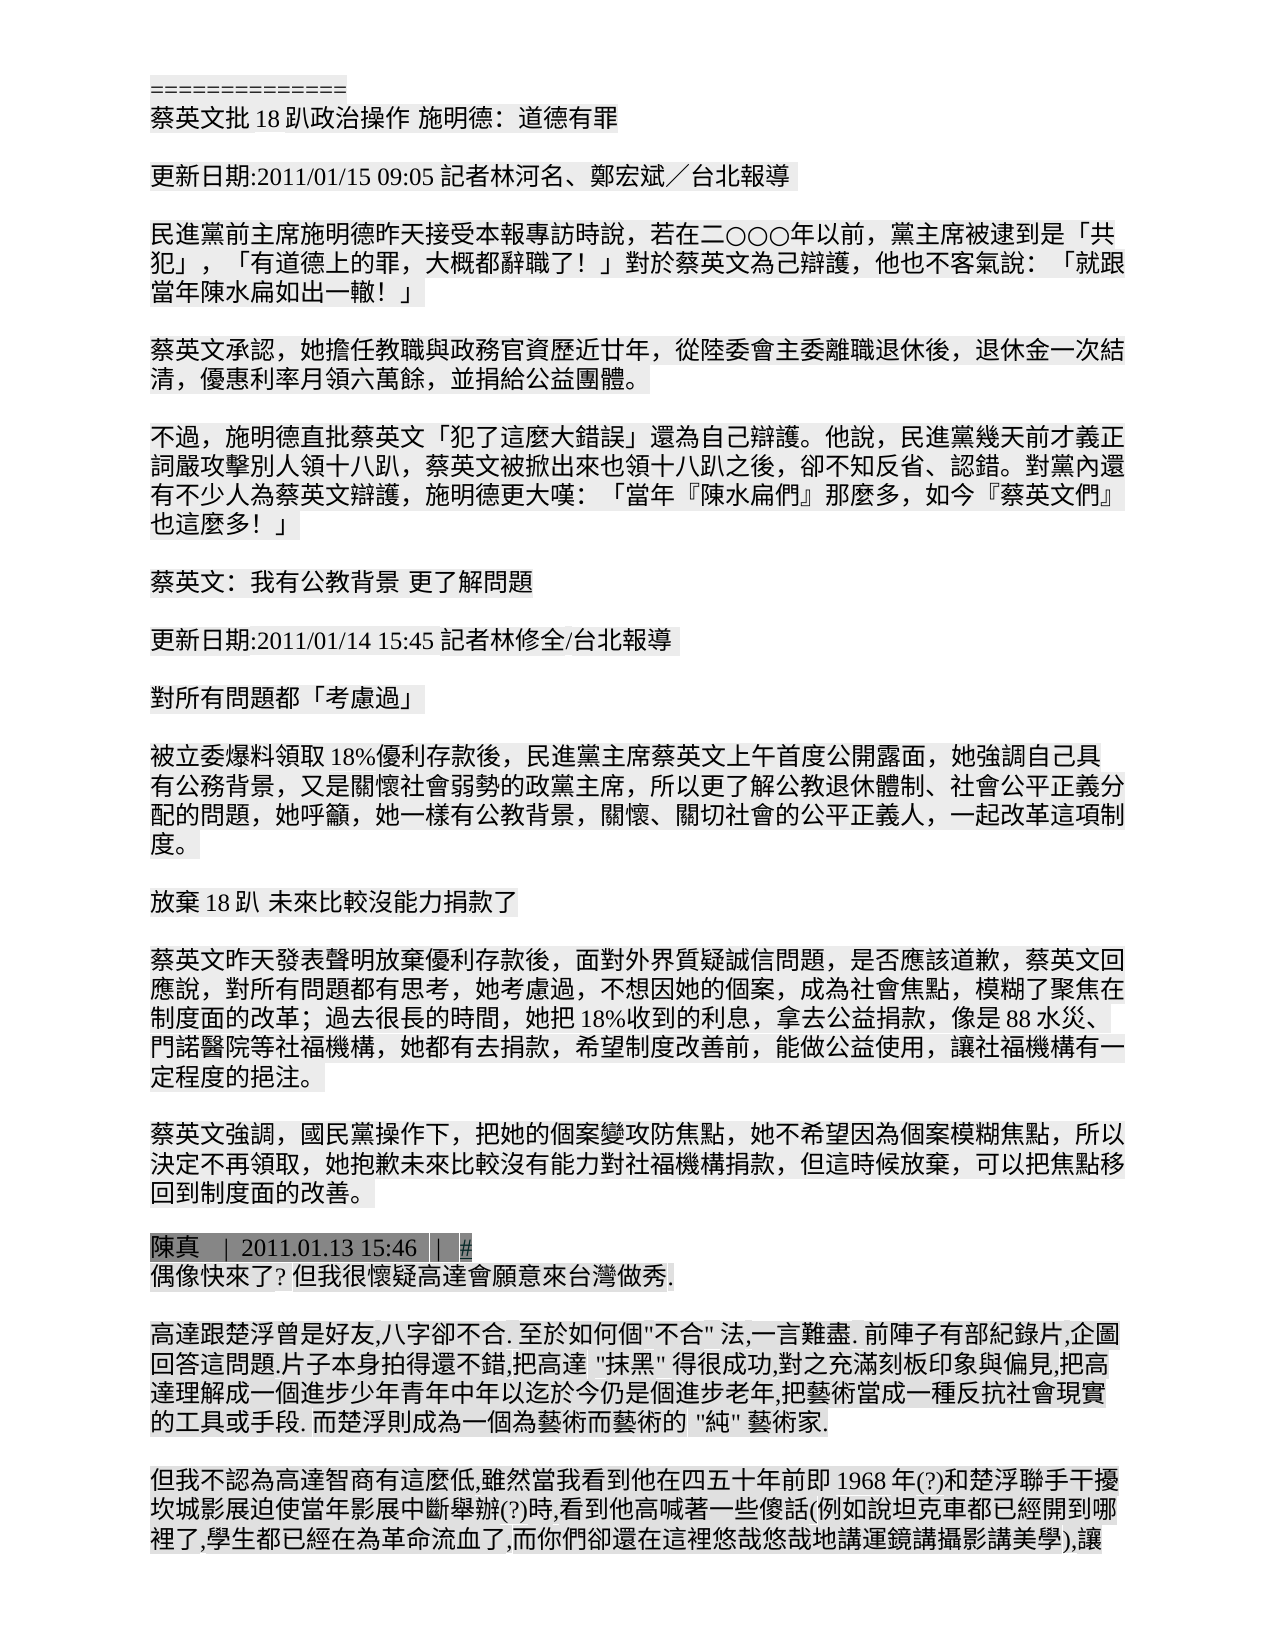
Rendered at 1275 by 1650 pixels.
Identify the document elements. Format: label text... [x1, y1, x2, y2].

text 陳真 | 2011.01.13 15:46 | # [150, 1233, 1125, 1262]
text 偶像快來了? 但我很懷疑高達會願意來台灣做秀. 高達跟楚浮曾是好友,八字卻不合. 至於如何個"不合" 法,一言難盡. 前陣子有部紀錄片,企圖回答這問題.片子本身拍得還不錯,把高達 "抹黑" 得很成功,對之充滿刻板印象與偏見,把高達理解成一個進步少年青年中年以迄於今仍是個進步老年,把藝術當成一種反抗社會現實的工具或手段. 而楚浮則成為一個為藝術而藝術的 "純" 藝術家. 但我不認為高達智商有這麼低,雖然當我看到他在四五十年前即1968年(?)和楚浮聯手干擾坎城影展迫使當年影展中斷舉辦(?)時,看到他高喊著一些傻話(例如說坦克車都已經開到哪裡了,學生都已經在為革命流血了,而你們卻還在這裡悠哉悠哉地講運鏡講攝影講美學),讓我聽了感到有點不可思議,這類傻話真的很不 "高達". 根據我對高達高達三十年的高度理解,我還是相信高達沒有這麼笨,或者說沒有這麼 "善良". 事實無須爭辯,就從一個人的作品本身就可以看得出他的八字,看得出他心裏的夢. 高達倒是曾經說過,他曾以為攝影機隱藏著槍炮的力量,後來發現沒有這回事. 有一回他看著電影院門口一堆人模人樣的菁英們排隊買票要看他的戲,他說,媽咧個逼,我總是吸引我的 "敵人" 來看我的電影. 高達如果是個進步青年或進步老年,那他就不是高達了. 高達有沒有想改變世界我不知道,我只知道他跟某個世界八字不合. 任何一個文人,無非也只是在反覆表達自己的八字以及自己八字的反面. emir kusturica說,"我一生最大的敵人就是naturalism"(某種自然主義),簡單說就是對那樣一種"講得像真的一樣" 的世界很感冒. 在這點上,我投kusturica一票. 至於高達感冒一些什麼樣的東西,我說不上來,但我清楚地知道. 我說不出何謂高達,但我知道什麼 "不是" 高達. 至少我知道進步青年所信奉的 "把世界講得跟真的一樣" 的某種自然主義,肯定也是高達所倒彈的. (有人來掛號了,再續) 陳真 2011 01 12 ============================== 法國電影筆記票選高達新作為年度十大電影 法國電影新浪潮大師尚盧高達的新作《Film Socia1isme》在日前被法國「電影筆記」評選為2010年度十大電影中的第三名，「電影筆記」是法國最具權威的電影刊物，見證了法國電影發展。 法國電影新浪潮大師尚盧高達的新作《Film Socia1isme》在日前被法國「電影筆記」評選為2010年度十大電影中的第三名，「電影筆記」是法國最具權威的電影刊物，1951年4月創刊，見證了法國電影發展。 《Film Socia1isme》不但入圍了坎城影展另一種注目(Un Certain Regard)單元也被洛杉磯影評人協會選為獨立實驗電影獎。《Film Socia1isme》是一部實驗性極高的電影，擺脫電影的既定規則，結合了虛構故事、資料畫面與一些精心設計的鏡頭，透過劇中人物描繪二十一世紀的歐洲現況。該電影的台灣電影發行商OMC正積極邀請高達大師來台，屆時將是電影界一大盛事，預計於今年的台北電影節首映。 高達被譽為法國電影新浪潮中最具影響力的導演，他的代表作《斷了氣》與楚浮的《四百擊》並列為影史經典，就連楚浮（Franscois Truffaut）都說：「電影史可分為高達之前的電影，和高達之後的電影。」年滿八十歲的高達在去年年底獲頒奧斯卡金像獎終身成就獎，但他並未到洛杉磯領獎，他在受訪時表示，他不想申請美國簽證也不想搭那麼久的飛機，甚至對於獲獎不以為然，他說：「他們真的了解我的電影嗎？阿諾史瓦辛格會頒獎給我？」足見這位大師的特立獨行。 （本新聞由OMC提供） 【開眼電影網】 2011-1-12 [150, 1262, 1125, 1554]
text 三十年前的這個時候,我成為一名黨外人士,正確地說是亡命份子,因為我不想活了. 或者說,我喜歡活著,但不是非活下去不可,世上總有些東西是該比生命還重要. 就如觀音菩薩發願文所說: "我若向刀山,刀山自摧折 我若向火湯,火湯自枯竭",當我連命都可以不要時,就連黑牢槍炮的威脅也會失去作用. 三十年前,我開始動筆也動口,動手動腳找資料走街頭,十年慘烈歲月自此拉開序幕. 三十年前,如果有人跟我說我有一天會墮落窩囊到必須去批評一些沒個性沒出息窩窩囊囊根本不值得任何關注的Y 咖Z咖,我絕不會相信. 也因此,我常悲觀地認為,再過個三十年,不知道會不會有什麼更窩囊更不可思議的事降臨到眾人身上. 但我並不是要關注這些絲毫不值得關注的人,就好像以前林義雄經常公開說李登輝的事情根本不值得討論. 我之所以窩囊地談論某些政客,無非也只是拿他們當個例子,說說有關鑑賞的道理. 這很重要,就跟把拔馬麻平常教小朋友一樣. 你很愛你的小孩,但你不可能期待創造出一種人人揖讓而升其爭也君子的社會. 任何社會都免不了會有各式各樣想佔你便宜的混蛋,各式各樣的Y咖Z 咖,窩窩囊囊鬼鬼祟祟地就爬到你頭上來解便撒尿. 你不可能讓這現象消失,你不可能創造一個無菌室給你的下一代,你只能期待他要有點免疫力,要有點IQ,要有點最起碼的記憶力,要懂得如何鑑賞是非美醜. 在我看來,這就是一種革命了;當你觀看世界的方式改變,事實上你就改變了世界. 但很多人的 "革命" 方式卻是這樣: 大家看不慣騙子人渣到處橫行,於是他便 "揭竿而起" 說要 "挺身而出" 討伐人渣. 怎麼個討伐呢? 用一些美美的道理偉大的說詞,包裝得漂漂亮亮,努力取代人渣的地位與權力,用的儘是一些比人渣還人渣的手段與騙術,比賽看誰比較無恥下流,贏的人自然就是老千之王而贏得權勢. 這大約就是台灣整個所謂反對運動的基本命盤.我當然不是說每個人都是這樣,而是說這是這一整個遊戲的基本玩法,數十年來沒有什麼改變,改變的只是詐騙集團的人頭,詐騙本質則無絲毫改變. 這時候,與其譴責騙子,痛罵人渣,不如改善自己的美學品味,吃些聰明丸,培養較好的美感,學習如何鑑賞人事物的善惡美醜. 這當然不可能一言說盡,這樣一些學習究竟有無可能,事實上我也不知道. 許多時候我覺得美感及某種IQ恐怕是很難改變的.前些日子我還在安慰一個對台灣感到絕望的人,她說台灣人沒救了. 我安慰她說我們要有信心,只要再三千年,應該會進步才對. 至於底下這位姓蔡的,她家財產數億,光是她阿公的墓園面積就是我們新家一百倍以上的規模,甚至置產置到英國去,家住的是幾千萬豪宅,但她卻正義凜然地說要是她往後不領公務人員優惠存款的這幾萬元利息,她 "以後就要跟公益團體說抱歉了,比較沒有能力捐款了." 我們看一個人的品質,絕不是看她做的是好事或壞事,而是看他不管是做好事或做事時隱藏在一切言行裏裏外外的某種 "氣味". 十幾二十年前當我常寫文章罵阿扁給他取個 "大壞蛋" 的綽號時,阿扁當時卻是形象第一清新最正直最正義最努力最清廉老是拿什麼國會評鑑第一名的政治明星. 很多人以為我手中握有阿扁的什麼內幕祕密,常常私下來跟我打聽. 其實我手上什麼祕密也沒有. 看一個人是什麼水平根本不需要知道他的任何祕密,只要看他怎麼推開一扇門怎麼寫下一個字就能看得出來,準確率高達99.9999%. 另外有人問我一個很簡單的道德問題: 當你反對某件事時,你可以去做它而不違反道德嗎? 答案是當然可以. 比方說我反對低賦稅,我希望像英國那樣稅金重一點但是社會安全福利制度做得好一點. 但我不會因此而自願現在就多繳稅. 我也反對用獎金來獎勵學術論文發表,但反對歸反對,當我該得到獎金我也不會因此而拒領. 問題不是出在你有沒有去做你所反對的事,問題是出在你 "如何" 個反對法. 今天,假設有個人不贊成娼妓制度,但他還是跑去嫖妓,這一點問題都沒有,因為他只是從理性出發,在制度層面上反對. 但假設今天你不光是反對娼妓制度,而是擺出非常道貌岸然的嘴臉去污名化妓女或妓男妖魔化買春賣春等 "行為人" 或 "行為本身" 時,那你若還跑去嫖妓,那你八成就是個人渣. 如果類似的事件層出不窮,根本就是整天都是在玩這一套,那你百分之百肯定就是個人渣. 當然,這樣講其實也不太對,很容易流於某種行為主義,以為人的靈魂是從行為上來判斷. 其實人品理當與行為一點關係都沒有才對; 我能想像一個作奸犯科無惡不作的人事實上是個好人. 鑑賞之難,難在難以言傳. 因為它沒有什麼固定的原則,更不是從任何外在行為上來判斷,而是根據某種隱藏在 "一切" 言行之中的氣味.只是氣味這東西只能聞而寫不出來. 當我們非寫不可時,也只好從可訴諸文字的可見言行來講解. 十幾年前,當我在學術上強烈主張用 "道德" 或 "宗教" 或 "存在主義" 或 "美學" 的觀點來理解維根斯坦時,西方主流學界對此的看法是認為這樣一種取向頂多只能發展出極其有限的文獻,因為維根斯坦都是在談邏輯談語言,幾乎根本沒談過倫理美學宗教等等這方面的東西. 沒想到不過十年的時間,美學的維根斯坦,道德的維根斯坦,宗教的維根斯坦,後現代的維根斯坦,已迅速成為一種主流,每年以上百本的相關出版品在發展這一套閱讀取向. 就算沒有完全取代過去橫行五十年的 "邏輯的維根斯坦",至少也已並駕齊驅. 但是,這樣一種美學的宗教的道德的存在主義的維根斯坦之閱讀取向,在我看來卻往往犯了一個很根本的錯,他們經常錯在企圖從僅有極少量的特定文獻上或甚至僅僅極少數涉及美學或宗教的字句上去解讀維根斯坦. 但維根斯坦之所以是美學的宗教的道德的存在主義的,並非因為他曾經講了哪幾句話,而是因為他這個人以及他所寫的一切.你得從他所寫的一切來理解他,而不是把他的作品區分成 "邏輯的" "數學的" VS. "宗教的""美學的" 或 "存在主義的". 事實上,他的數學他的邏輯就是他的美學他的宗教他的存在方式. 除了邏輯除了數學,他沒寫過別的東西了. 如果你不回到他的邏輯他的數學他的一切抽象本身,而只是抓住他千萬文字中的一兩句有關宗教或美學的話語,那你只是在從事一種所謂 "庸俗主義式的" 閱讀維根斯坦. 對於一個人或一個世界也一樣,看到 "什麼" (WHAT)並不重要,重要的是你 "怎麼" (HOW)看.畢竟肉眼可見的那個 WHAT,並不足以對人事物提供任何理解. 今天假設某人知道我的一切事實一切資料,他仍然很可能對我一無所知. 相反地,一個對我的各項事實資料一無所知的人,卻很可能是我的知己. 陳真 2011. 1. 15. ============== 蔡英文批18趴政治操作 施明德：道德有罪 更新日期:2011/01/15 09:05 記者林河名、鄭宏斌／台北報導 民進黨前主席施明德昨天接受本報專訪時說，若在二○○○年以前，黨主席被逮到是「共犯」，「有道德上的罪，大概都辭職了！」對於蔡英文為己辯護，他也不客氣說：「就跟當年陳水扁如出一轍！」 蔡英文承認，她擔任教職與政務官資歷近廿年，從陸委會主委離職退休後，退休金一次結清，優惠利率月領六萬餘，並捐給公益團體。 不過，施明德直批蔡英文「犯了這麼大錯誤」還為自己辯護。他說，民進黨幾天前才義正詞嚴攻擊別人領十八趴，蔡英文被掀出來也領十八趴之後，卻不知反省、認錯。對黨內還有不少人為蔡英文辯護，施明德更大嘆：「當年『陳水扁們』那麼多，如今『蔡英文們』也這麼多！」 蔡英文：我有公教背景 更了解問題 更新日期:2011/01/14 15:45 記者林修全/台北報導 對所有問題都「考慮過」 被立委爆料領取18%優利存款後，民進黨主席蔡英文上午首度公開露面，她強調自己具有公務背景，又是關懷社會弱勢的政黨主席，所以更了解公教退休體制、社會公平正義分配的問題，她呼籲，她一樣有公教背景，關懷、關切社會的公平正義人，一起改革這項制度。 放棄18趴 未來比較沒能力捐款了 蔡英文昨天發表聲明放棄優利存款後，面對外界質疑誠信問題，是否應該道歉，蔡英文回應說，對所有問題都有思考，她考慮過，不想因她的個案，成為社會焦點，模糊了聚焦在制度面的改革；過去很長的時間，她把18%收到的利息，拿去公益捐款，像是88水災、門諾醫院等社福機構，她都有去捐款，希望制度改善前，能做公益使用，讓社福機構有一定程度的挹注。 蔡英文強調，國民黨操作下，把她的個案變攻防焦點，她不希望因為個案模糊焦點，所以決定不再領取，她抱歉未來比較沒有能力對社福機構捐款，但這時候放棄，可以把焦點移回到制度面的改善。 [150, 75, 1125, 1208]
